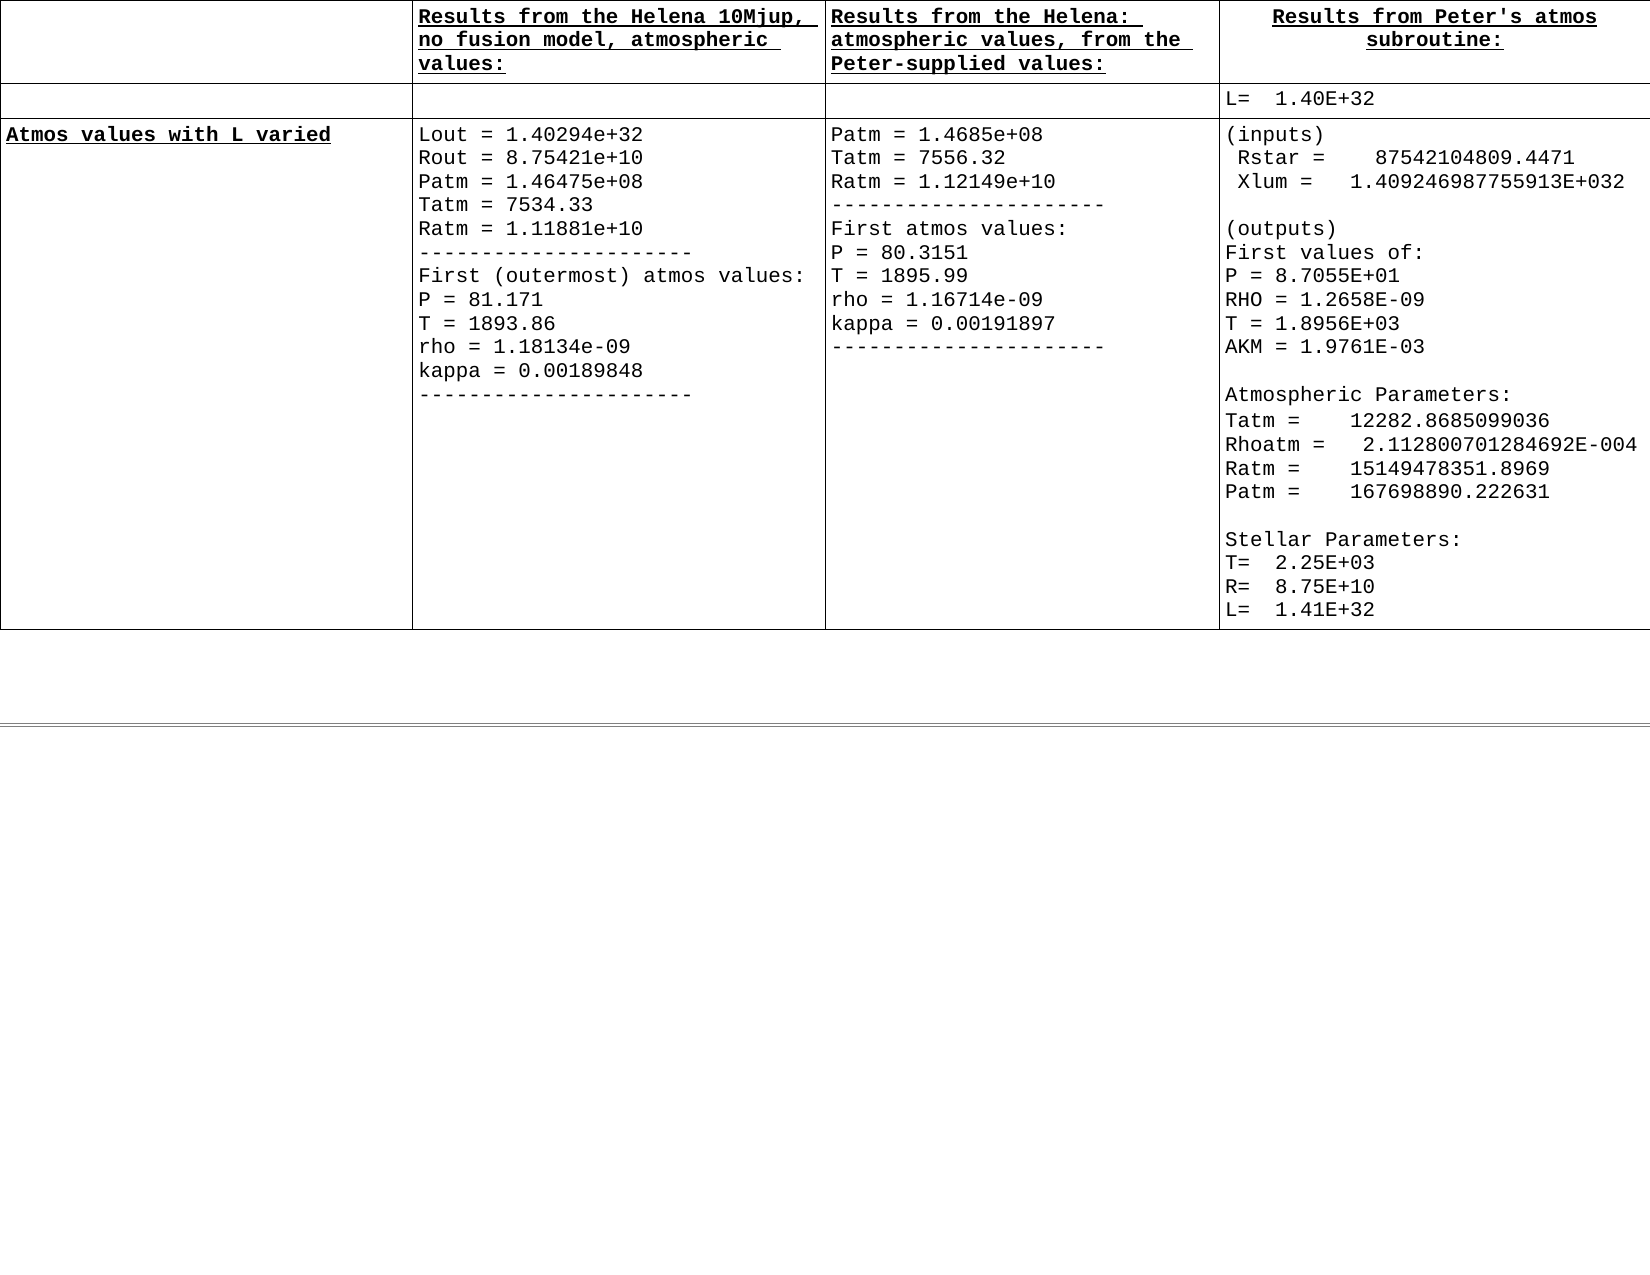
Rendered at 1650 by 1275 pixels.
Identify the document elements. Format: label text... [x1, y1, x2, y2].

table_cell Lout = 1.40294e+32 Rout = 8.75421e+10 Patm = 1.46475e+08 Tatm = 7534.33 Ratm = 1.11881e+10 ---------------------- First (outermost) atmos values: P = 81.171 T = 1893.86 rho = 1.18134e-09 kappa = 0.00189848 ---------------------- [413, 119, 825, 629]
table_cell Patm = 1.4685e+08 Tatm = 7556.32 Ratm = 1.12149e+10 ---------------------- First atmos values: P = 80.3151 T = 1895.99 rho = 1.16714e-09 kappa = 0.00191897 ---------------------- [826, 119, 1219, 629]
table_cell [1, 84, 412, 118]
table_header Results from the Helena 10Mjup, no fusion model, atmospheric values: [413, 1, 825, 82]
table_header Results from the Helena: atmospheric values, from the Peter-supplied values: [826, 1, 1219, 82]
table_cell [413, 84, 825, 118]
table_header [1, 1, 412, 82]
table_cell (inputs) Rstar = 87542104809.4471 Xlum = 1.409246987755913E+032 (outputs) First values of: P = 8.7055E+01 RHO = 1.2658E-09 T = 1.8956E+03 AKM = 1.9761E-03 Atmospheric Parameters: Tatm = 12282.8685099036 Rhoatm = 2.112800701284692E-004 Ratm = 15149478351.8969 Patm = 167698890.222631 Stellar Parameters: T= 2.25E+03 R= 8.75E+10 L= 1.41E+32 [1220, 119, 1650, 629]
table_header Results from Peter's atmos subroutine: [1220, 1, 1650, 82]
table_cell Atmos values with L varied [1, 119, 412, 629]
table_cell L= 1.40E+32 [1220, 84, 1650, 118]
table_cell [826, 84, 1219, 118]
